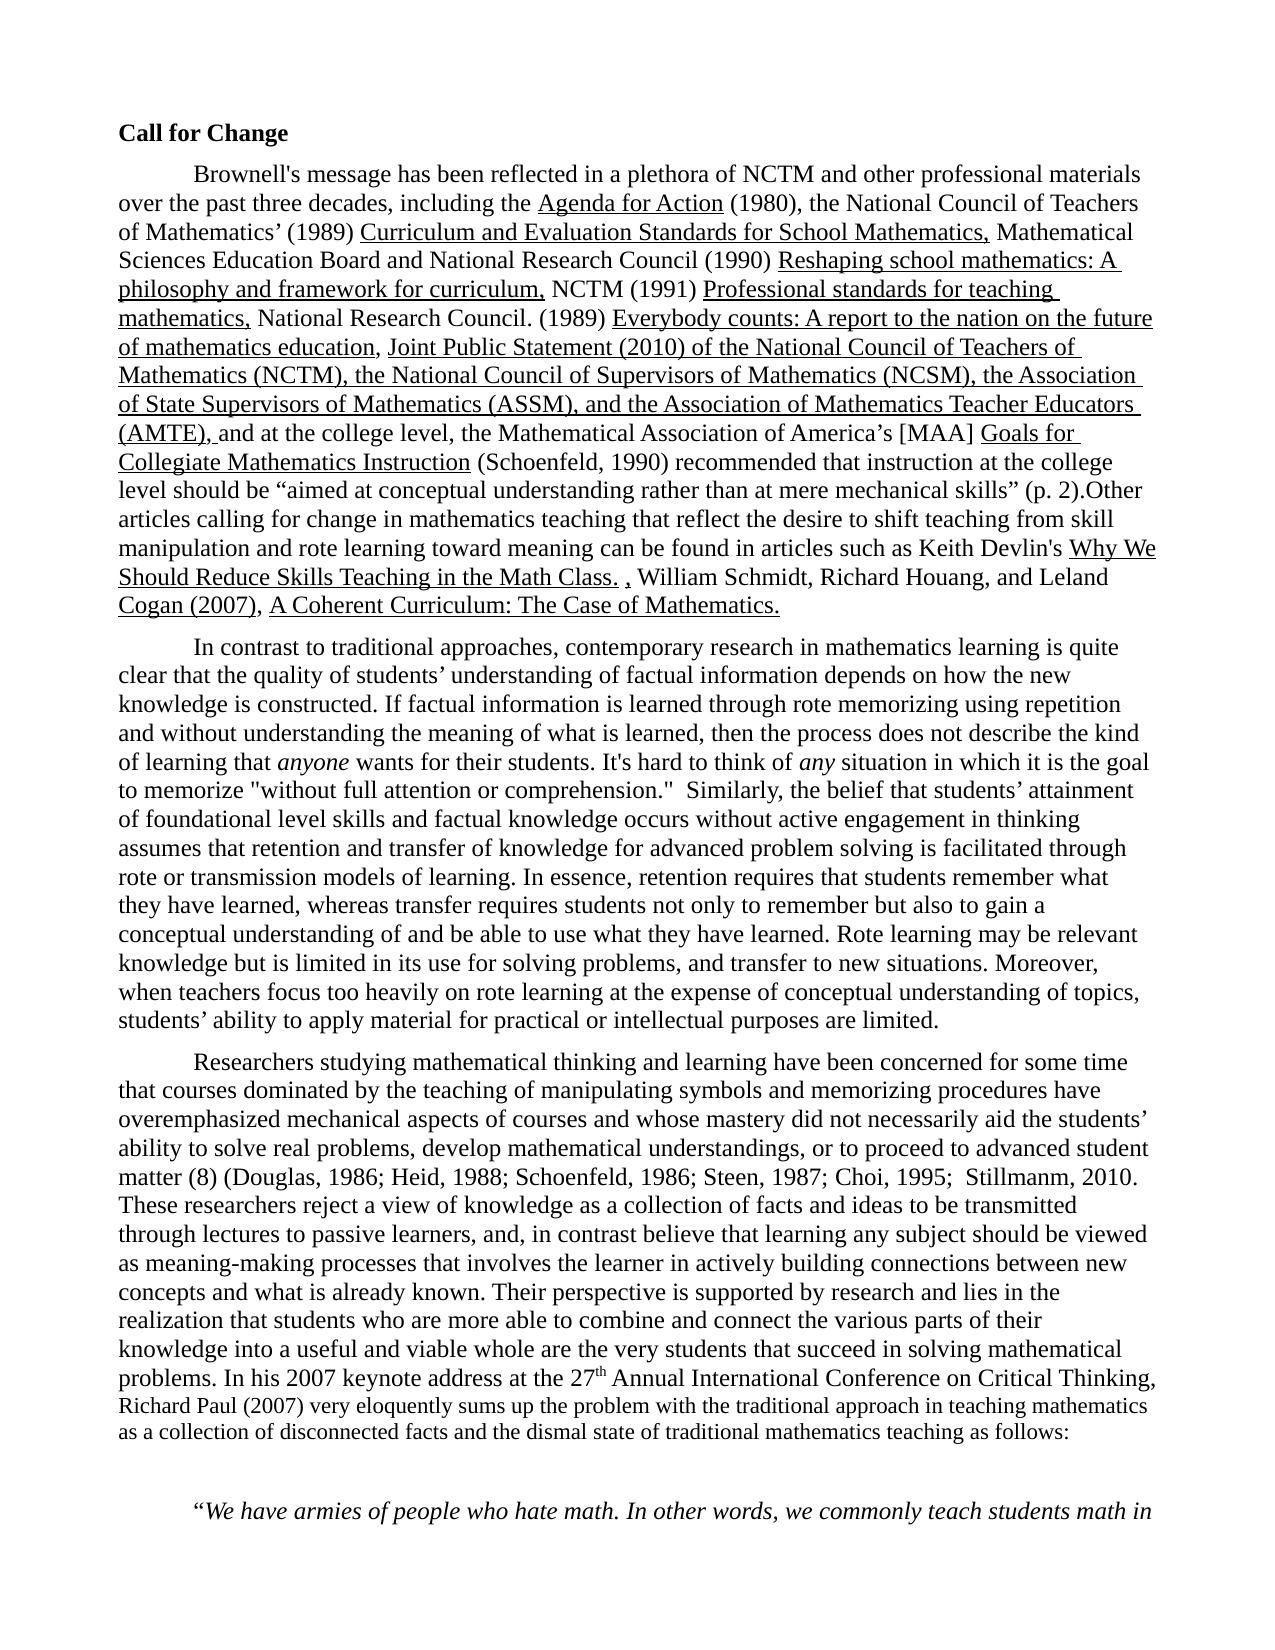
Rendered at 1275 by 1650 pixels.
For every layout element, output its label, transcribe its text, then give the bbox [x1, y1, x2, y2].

text Researchers studying mathematical thinking and learning have been concerned for some time that courses dominated by the teaching of manipulating symbols and memorizing procedures have overemphasized mechanical aspects of courses and whose mastery did not necessarily aid the students’ ability to solve real problems, develop mathematical understandings, or to proceed to advanced student matter (8) (Douglas, 1986; Heid, 1988; Schoenfeld, 1986; Steen, 1987; Choi, 1995; Stillmanm, 2010. These researchers reject a view of knowledge as a collection of facts and ideas to be transmitted through lectures to passive learners, and, in contrast believe that learning any subject should be viewed as meaning-making processes that involves the learner in actively building connections between new concepts and what is already known. Their perspective is supported by research and lies in the realization that students who are more able to combine and connect the various parts of their knowledge into a useful and viable whole are the very students that succeed in solving mathematical problems. In his 2007 keynote address at the 27th Annual International Conference on Critical Thinking, Richard Paul (2007) very eloquently sums up the problem with the traditional approach in teaching mathematics as a collection of disconnected facts and the dismal state of traditional mathematics teaching as follows: [118, 1047, 1157, 1444]
text Brownell's message has been reflected in a plethora of NCTM and other professional materials over the past three decades, including the Agenda for Action (1980), the National Council of Teachers of Mathematics’ (1989) Curriculum and Evaluation Standards for School Mathematics, Mathematical Sciences Education Board and National Research Council (1990) Reshaping school mathematics: A philosophy and framework for curriculum, NCTM (1991) Professional standards for teaching mathematics, National Research Council. (1989) Everybody counts: A report to the nation on the future of mathematics education, Joint Public Statement (2010) of the National Council of Teachers of Mathematics (NCTM), the National Council of Supervisors of Mathematics (NCSM), the Association of State Supervisors of Mathematics (ASSM), and the Association of Mathematics Teacher Educators (AMTE), and at the college level, the Mathematical Association of America’s [MAA] Goals for Collegiate Mathematics Instruction (Schoenfeld, 1990) recommended that instruction at the college level should be “aimed at conceptual understanding rather than at mere mechanical skills” (p. 2).Other articles calling for change in mathematics teaching that reflect the desire to shift teaching from skill manipulation and rote learning toward meaning can be found in articles such as Keith Devlin's Why We Should Reduce Skills Teaching in the Math Class. , William Schmidt, Richard Houang, and Leland Cogan (2007), A Coherent Curriculum: The Case of Mathematics. [118, 159, 1157, 619]
text In contrast to traditional approaches, contemporary research in mathematics learning is quite clear that the quality of students’ understanding of factual information depends on how the new knowledge is constructed. If factual information is learned through rote memorizing using repetition and without understanding the meaning of what is learned, then the process does not describe the kind of learning that anyone wants for their students. It's hard to think of any situation in which it is the goal to memorize "without full attention or comprehension." Similarly, the belief that students’ attainment of foundational level skills and factual knowledge occurs without active engagement in thinking assumes that retention and transfer of knowledge for advanced problem solving is facilitated through rote or transmission models of learning. In essence, retention requires that students remember what they have learned, whereas transfer requires students not only to remember but also to gain a conceptual understanding of and be able to use what they have learned. Rote learning may be relevant knowledge but is limited in its use for solving problems, and transfer to new situations. Moreover, when teachers focus too heavily on rote learning at the expense of conceptual understanding of topics, students’ ability to apply material for practical or intellectual purposes are limited. [118, 632, 1157, 1034]
text Call for Change [118, 118, 1157, 147]
text “We have armies of people who hate math. In other words, we commonly teach students math in [118, 1496, 1157, 1525]
